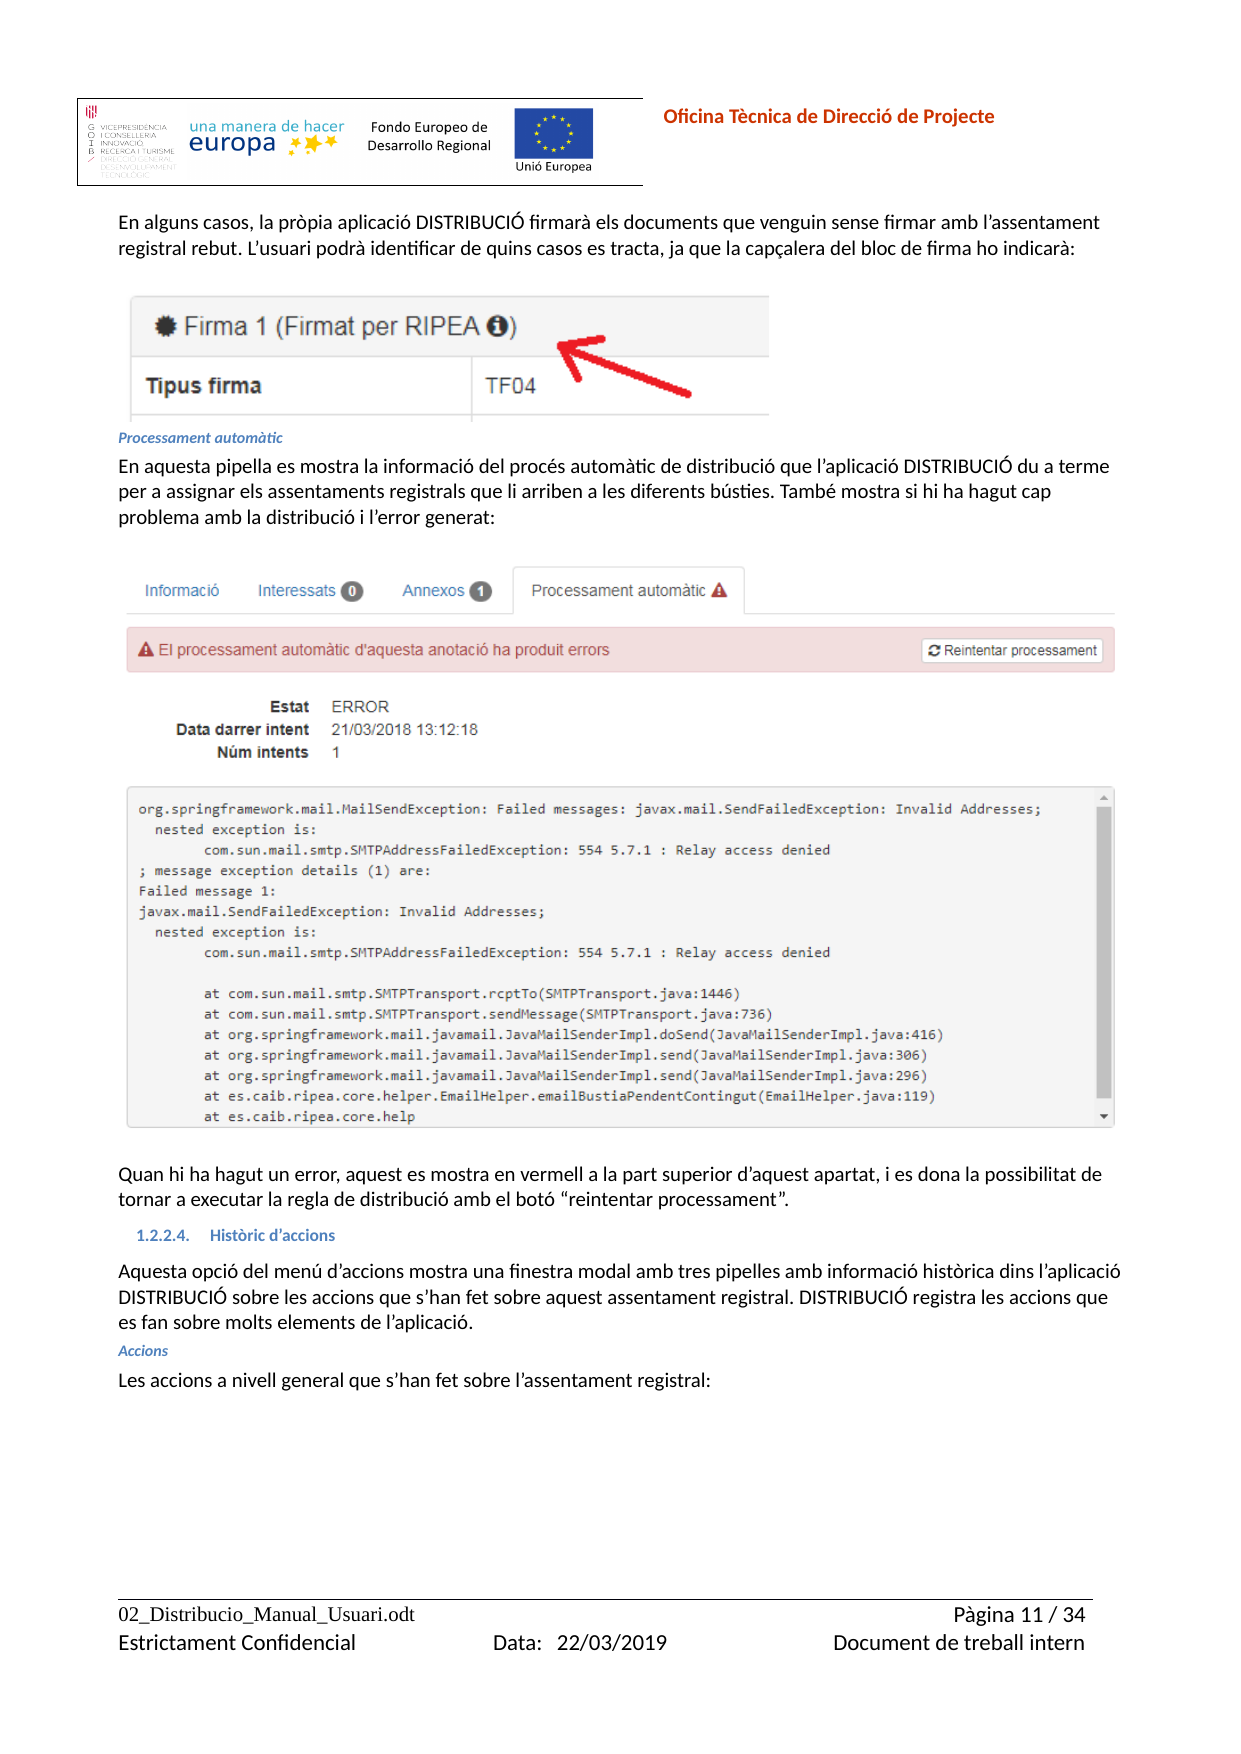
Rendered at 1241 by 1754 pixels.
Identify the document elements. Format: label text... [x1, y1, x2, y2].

subtitle Accions [89, 1341, 1122, 1361]
subtitle Històric d’accions [136, 1224, 1122, 1246]
text Aquesta opció del menú d’accions mostra una finestra modal amb tres pipelles amb informació històrica dins l’aplicació DISTRIBUCIÓ sobre les accions que s’han fet sobre aquest assentament registral. DISTRIBUCIÓ registra les accions que es fan sobre molts elements de l’aplicació. [118, 1258, 1122, 1335]
picture [82, 103, 181, 180]
text En alguns casos, la pròpia aplicació DISTRIBUCIÓ firmarà els documents que venguin sense firmar amb l’assentament registral rebut. L’usuari podrà identificar de quins casos es tracta, ja que la capçalera del bloc de firma ho indicarà: [118, 209, 1122, 260]
text Quan hi ha hagut un error, aquest es mostra en vermell a la part superior d’aquest apartat, i es dona la possibilitat de tornar a executar la regla de distribució amb el botó “reintentar processament”. [118, 1161, 1122, 1212]
picture [121, 285, 770, 422]
subtitle Processament automàtic [89, 427, 1122, 447]
text Les accions a nivell general que s’han fet sobre l’assentament registral: [118, 1367, 1122, 1392]
text En aquesta pipella es mostra la informació del procés automàtic de distribució que l’aplicació DISTRIBUCIÓ du a terme per a assignar els assentaments registrals que li arriben a les diferents bústies. També mostra si hi ha hagut cap problema amb la distribució i l’error generat: [118, 453, 1122, 529]
picture [187, 103, 599, 180]
picture [121, 555, 1124, 1136]
